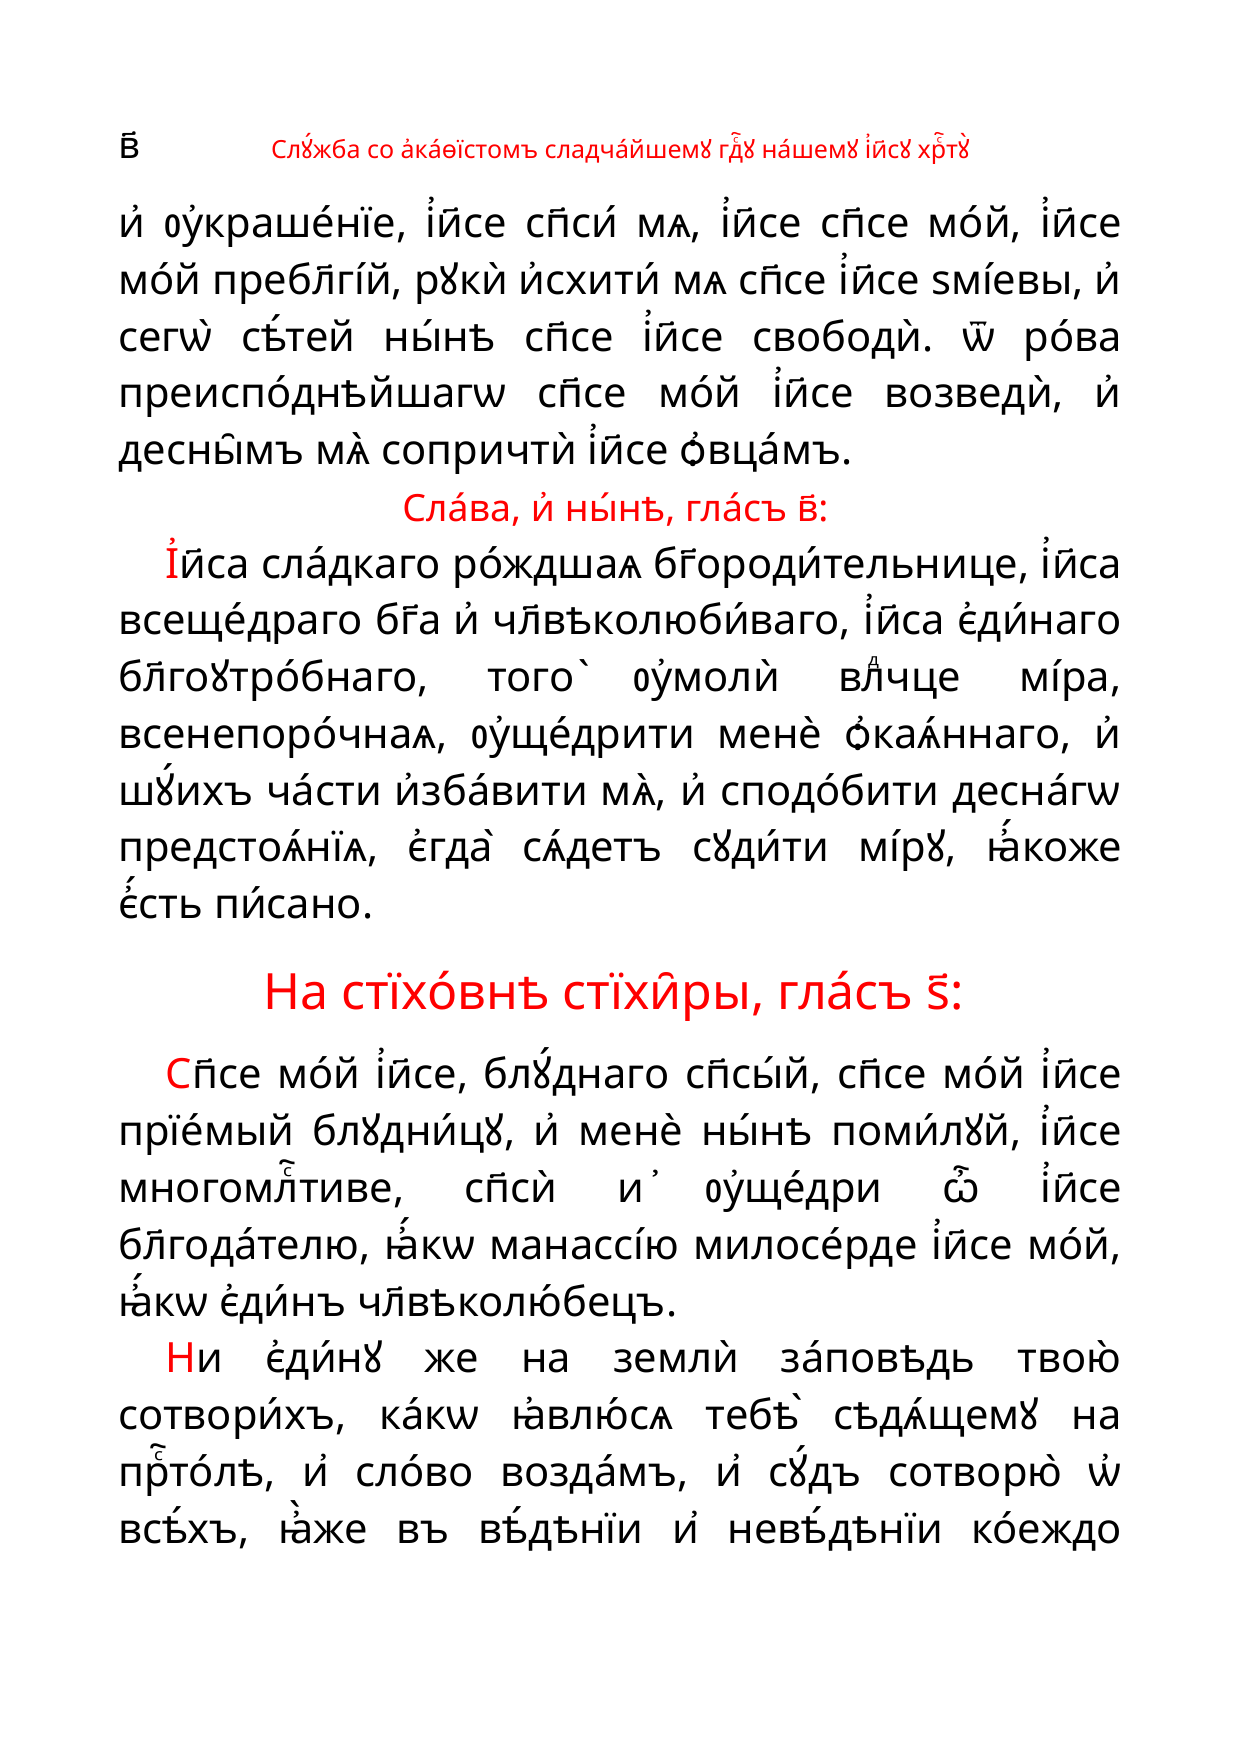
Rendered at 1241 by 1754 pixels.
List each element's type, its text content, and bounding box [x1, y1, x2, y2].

text Ни є҆ди́нꙋ же на землѝ за́повѣдь твою̀ сотвори́хъ, ка́кѡ ꙗ҆влю́сѧ тебѣ̀ сѣдѧ́щемꙋ на прⷭ҇то́лѣ, и҆ сло́во возда́мъ, и҆ сꙋ́дъ сотворю̀ ѡ҆ всѣ́хъ, ꙗ҆̀же въ вѣ́дѣнїи и҆ невѣ́дѣнїи ко́еждо [118, 1328, 1122, 1555]
text І҆и҃са сла́дкаго ро́ждшаѧ бг҃ороди́тельнице, і҆и҃са всеще́драго бг҃а и҆ чл҃вѣколюби́ваго, і҆и҃са є҆ди́наго бл҃гоꙋтро́бнаго, того̀ ᲂу҆молѝ влⷣчце мі́ра, всенепоро́чнаѧ, ᲂу҆ще́дрити менѐ ѻ҆каѧ́ннаго, и҆ шꙋ́ихъ ча́сти и҆зба́вити мѧ̀, и҆ сподо́бити десна́гѡ предстоѧ́нїѧ, є҆гда̀ сѧ́детъ сꙋди́ти мі́рꙋ, ꙗ҆́коже є҆́сть пи́сано. [118, 532, 1122, 931]
text Сла́ва, и҆ ны́нѣ, гла́съ в҃: [118, 477, 1122, 532]
text и҆ ᲂу҆краше́нїе, і҆и҃се сп҃си́ мѧ, і҆и҃се сп҃се мо́й, і҆и҃се мо́й пребл҃гі́й, рꙋкѝ и҆схити́ мѧ сп҃се і҆и҃се ѕмі́евы, и҆ сегѡ̀ сѣ́тей ны́нѣ сп҃се і҆и҃се свободѝ. ѿ ро́ва преиспо́днѣйшагѡ сп҃се мо́й і҆и҃се возведѝ, и҆ десны̑мъ мѧ̀ сопричтѝ і҆и҃се ѻ҆вца́мъ. [118, 193, 1122, 477]
text Сп҃се мо́й і҆и҃се, блꙋ́днаго сп҃сы́й, сп҃се мо́й і҆и҃се прїе́мый блꙋдни́цꙋ, и҆ менѐ ны́нѣ поми́лꙋй, і҆и҃се многомлⷭ҇тиве, сп҃сѝ и҆ ᲂу҆ще́дри ѽ і҆и҃се бл҃года́телю, ꙗ҆́кѡ манассі́ю милосе́рде і҆и҃се мо́й, ꙗ҆́кѡ є҆ди́нъ чл҃вѣколю́бецъ. [118, 1036, 1122, 1328]
subtitle На стїхо́внѣ стїхи̑ры, гла́съ ѕ҃: [118, 956, 1122, 1024]
